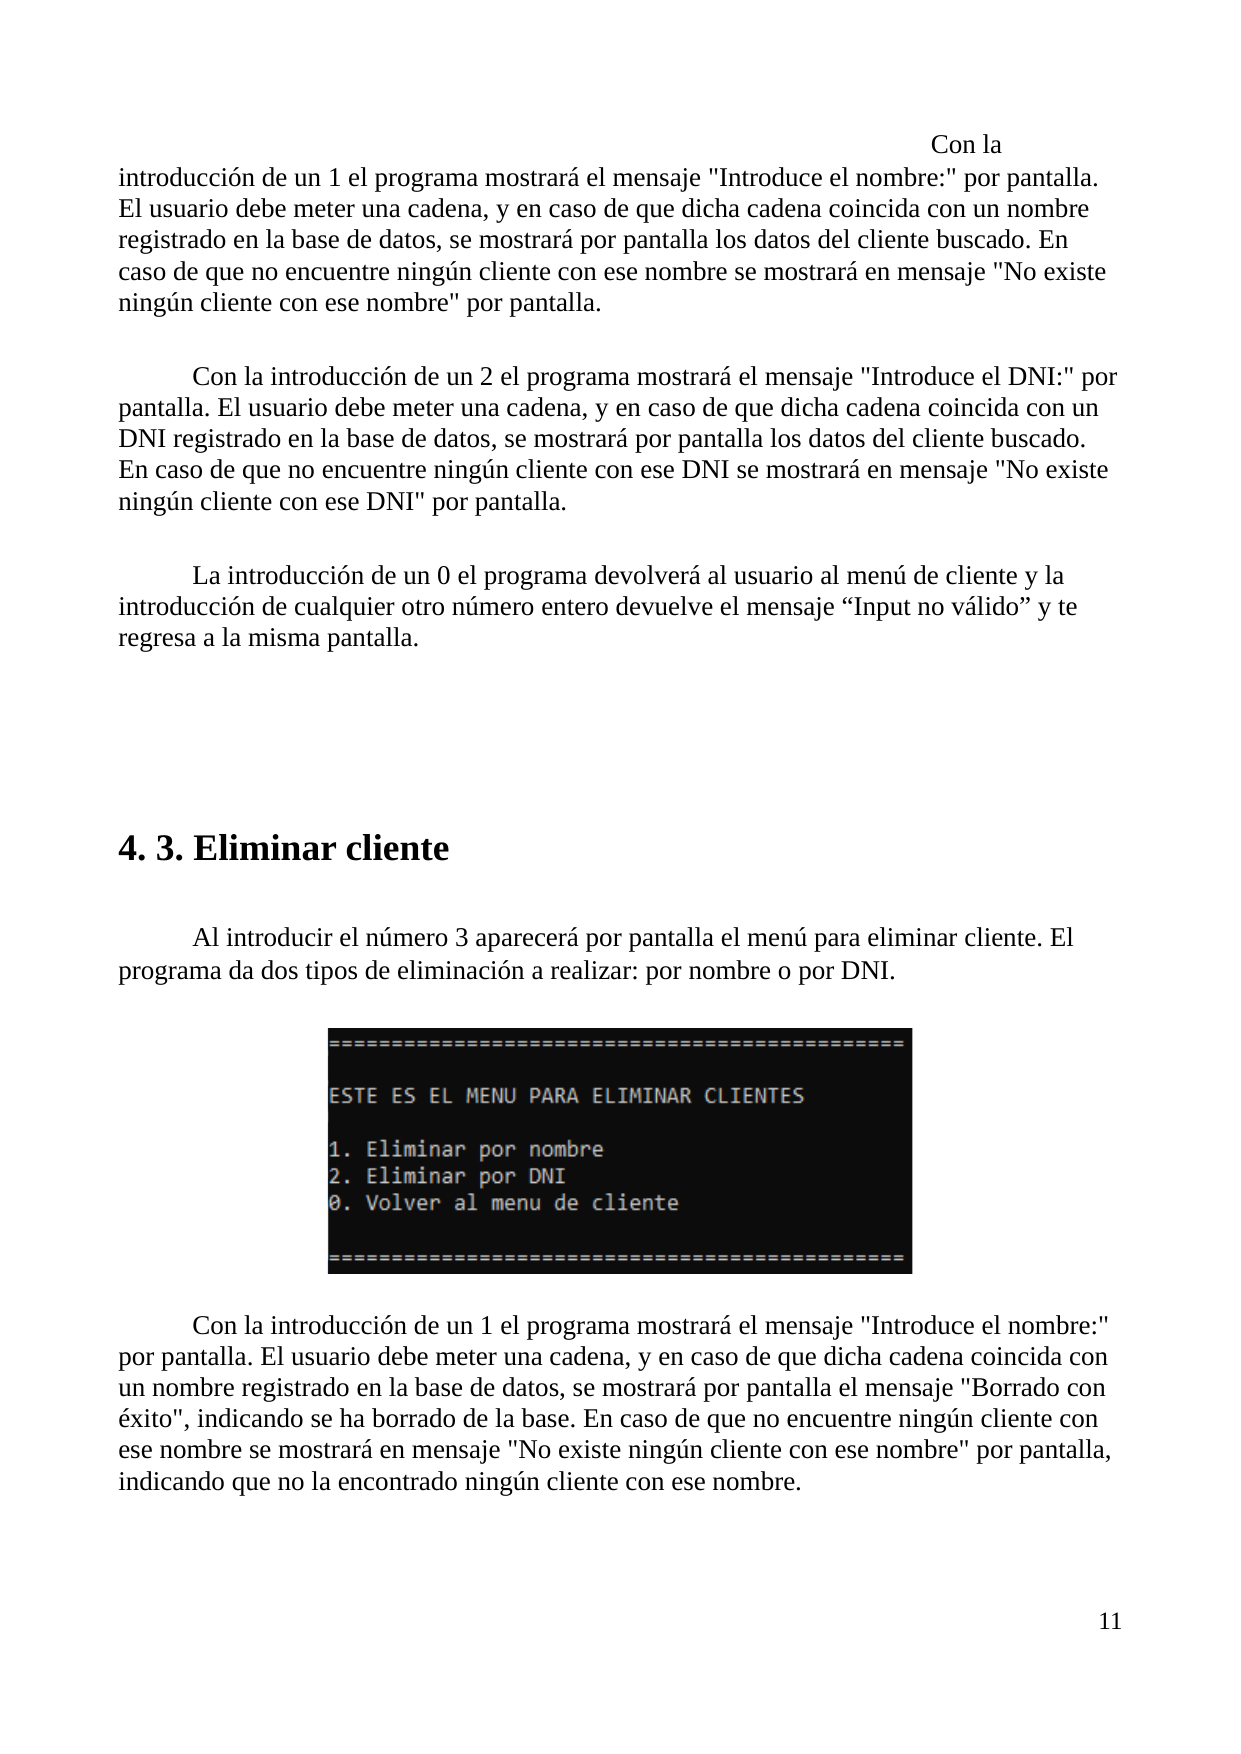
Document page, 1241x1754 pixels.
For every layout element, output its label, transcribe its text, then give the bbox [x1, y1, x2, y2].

text Al introducir el número 3 aparecerá por pantalla el menú para eliminar cliente. El programa da dos tipos de eliminación a realizar: por nombre o por DNI. [118, 911, 1122, 985]
text Con la introducción de un 2 el programa mostrará el mensaje "Introduce el DNI:" por pantalla. El usuario debe meter una cadena, y en caso de que dicha cadena coincida con un DNI registrado en la base de datos, se mostrará por pantalla los datos del cliente buscado. En caso de que no encuentre ningún cliente con ese DNI se mostrará en mensaje "No existe ningún cliente con ese DNI" por pantalla. [118, 360, 1122, 516]
text Con la introducción de un 1 el programa mostrará el mensaje "Introduce el nombre:" por pantalla. El usuario debe meter una cadena, y en caso de que dicha cadena coincida con un nombre registrado en la base de datos, se mostrará por pantalla los datos del cliente buscado. En caso de que no encuentre ningún cliente con ese nombre se mostrará en mensaje "No existe ningún cliente con ese nombre" por pantalla. [118, 118, 1122, 317]
text La introducción de un 0 el programa devolverá al usuario al menú de cliente y la introducción de cualquier otro número entero devuelve el mensaje “Input no válido” y te regresa a la misma pantalla. [118, 559, 1122, 652]
text 4. 3. Eliminar cliente [118, 825, 1122, 868]
text Con la introducción de un 1 el programa mostrará el mensaje "Introduce el nombre:" por pantalla. El usuario debe meter una cadena, y en caso de que dicha cadena coincida con un nombre registrado en la base de datos, se mostrará por pantalla el mensaje "Borrado con éxito", indicando se ha borrado de la base. En caso de que no encuentre ningún cliente con ese nombre se mostrará en mensaje "No existe ningún cliente con ese nombre" por pantalla, indicando que no la encontrado ningún cliente con ese nombre. [118, 1309, 1122, 1496]
picture [327, 1028, 913, 1274]
